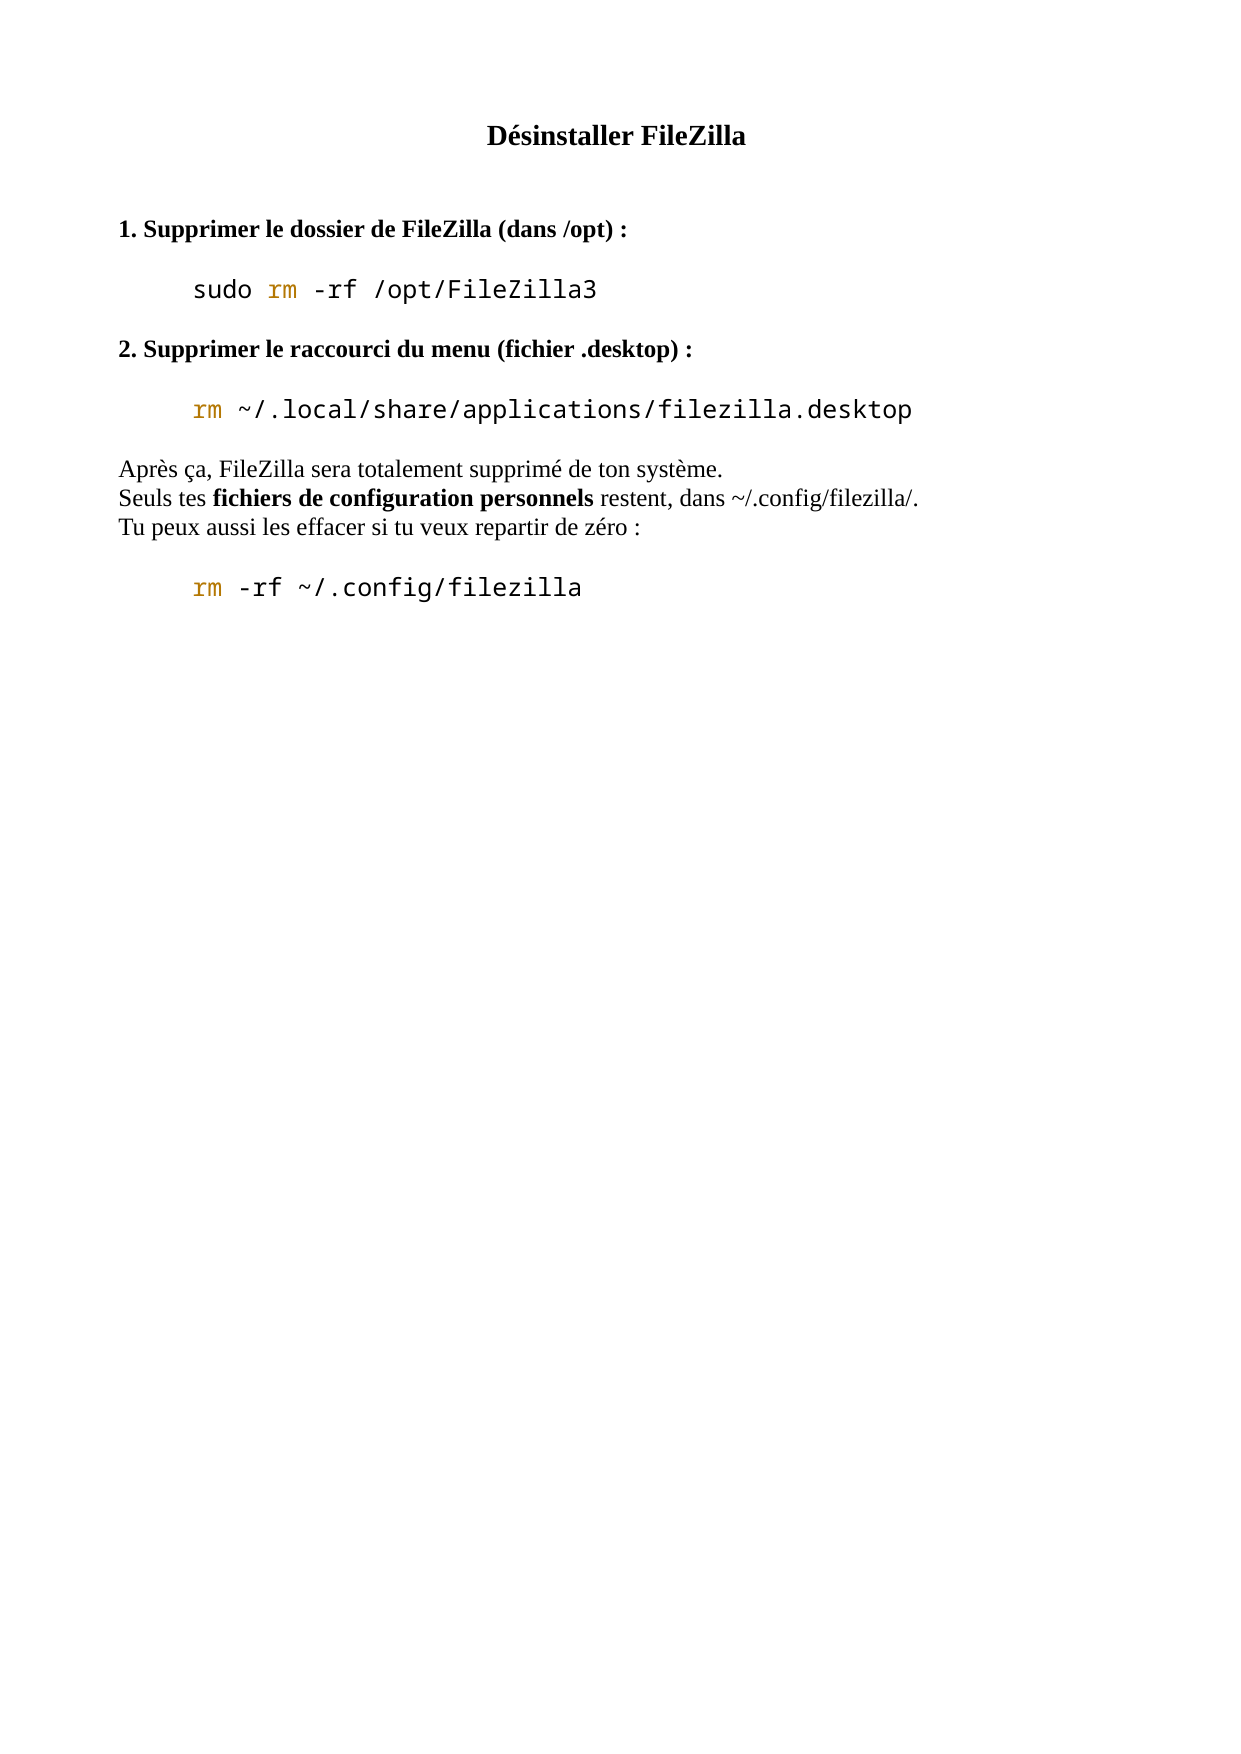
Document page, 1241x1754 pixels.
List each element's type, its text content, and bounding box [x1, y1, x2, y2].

text rm ~/.local/share/applications/filezilla.desktop [118, 392, 1122, 426]
text sudo rm -rf /opt/FileZilla3 [118, 271, 1122, 306]
text Après ça, FileZilla sera totalement supprimé de ton système. Seuls tes fichiers de configuration personnels restent, dans ~/.config/filezilla/. [118, 454, 1122, 512]
text 1. Supprimer le dossier de FileZilla (dans /opt) : [118, 214, 1122, 243]
text 2. Supprimer le raccourci du menu (fichier .desktop) : [118, 334, 1122, 363]
text Tu peux aussi les effacer si tu veux repartir de zéro : [118, 512, 1122, 541]
text rm -rf ~/.config/filezilla [118, 569, 1122, 604]
text Désinstaller FileZilla [118, 118, 1122, 152]
